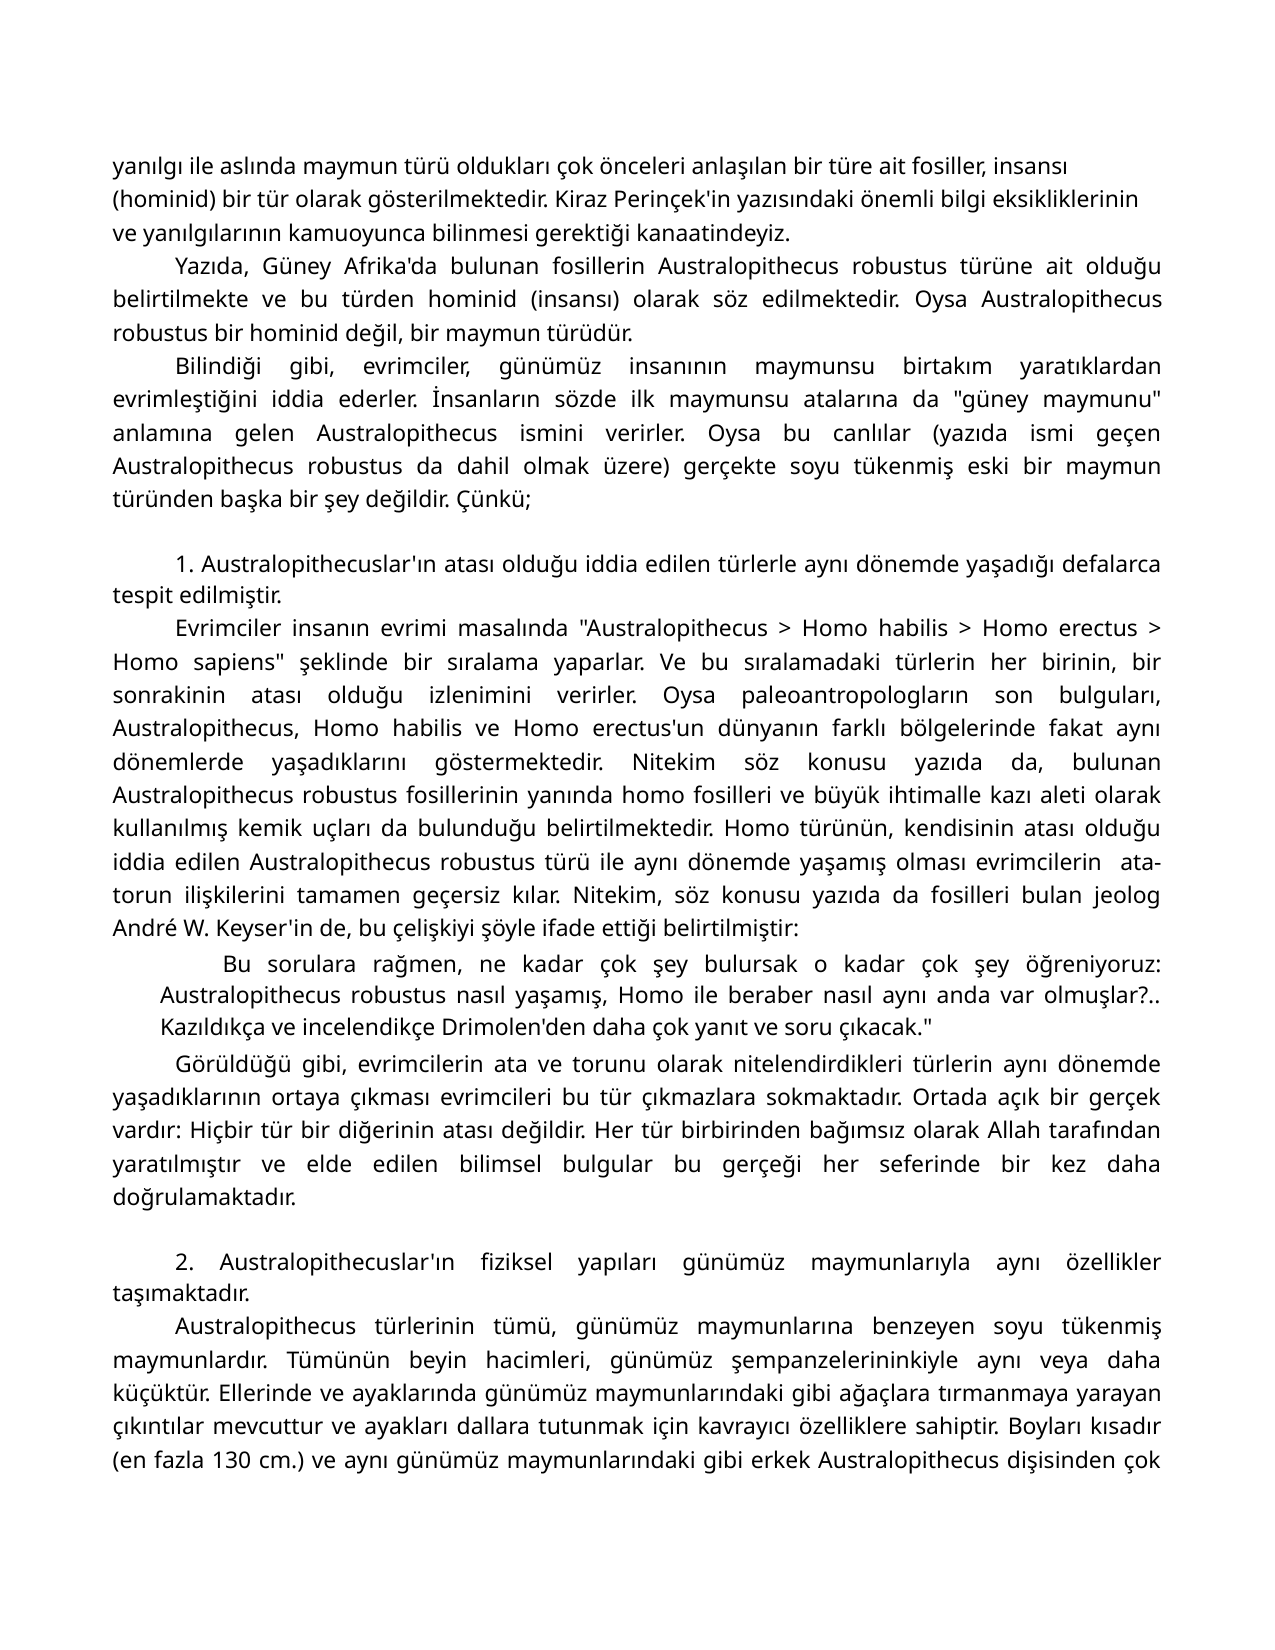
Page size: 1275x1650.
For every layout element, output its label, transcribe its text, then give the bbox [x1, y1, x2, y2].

text Bu sorulara rağmen, ne kadar çok şey bulursak o kadar çok şey öğreniyoruz: Australopithecus robustus nasıl yaşamış, Homo ile beraber nasıl aynı anda var olmuşlar?.. Kazıldıkça ve incelendikçe Drimolen'den daha çok yanıt ve soru çıkacak." [160, 948, 1162, 1041]
text Australopithecus türlerinin tümü, günümüz maymunlarına benzeyen soyu tükenmiş maymunlardır. Tümünün beyin hacimleri, günümüz şempanzelerininkiyle aynı veya daha küçüktür. Ellerinde ve ayaklarında günümüz maymunlarındaki gibi ağaçlara tırmanmaya yarayan çıkıntılar mevcuttur ve ayakları dallara tutunmak için kavrayıcı özelliklere sahiptir. Boyları kısadır (en fazla 130 cm.) ve aynı günümüz maymunlarındaki gibi erkek Australopithecus dişisinden çok [112, 1308, 1162, 1475]
text 2. Australopithecuslar'ın fiziksel yapıları günümüz maymunlarıyla aynı özellikler taşımaktadır. [112, 1246, 1162, 1308]
text Görüldüğü gibi, evrimcilerin ata ve torunu olarak nitelendirdikleri türlerin aynı dönemde yaşadıklarının ortaya çıkması evrimcileri bu tür çıkmazlara sokmaktadır. Ortada açık bir gerçek vardır: Hiçbir tür bir diğerinin atası değildir. Her tür birbirinden bağımsız olarak Allah tarafından yaratılmıştır ve elde edilen bilimsel bulgular bu gerçeği her seferinde bir kez daha doğrulamaktadır. [112, 1046, 1162, 1212]
text Yazıda, Güney Afrika'da bulunan fosillerin Australopithecus robustus türüne ait olduğu belirtilmekte ve bu türden hominid (insansı) olarak söz edilmektedir. Oysa Australopithecus robustus bir hominid değil, bir maymun türüdür. [112, 248, 1162, 348]
text 1. Australopithecuslar'ın atası olduğu iddia edilen türlerle aynı dönemde yaşadığı defalarca tespit edilmiştir. [112, 548, 1162, 610]
text yanılgı ile aslında maymun türü oldukları çok önceleri anlaşılan bir türe ait fosiller, insansı (hominid) bir tür olarak gösterilmektedir. Kiraz Perinçek'in yazısındaki önemli bilgi eksikliklerinin ve yanılgılarının kamuoyunca bilinmesi gerektiği kanaatindeyiz. [112, 148, 1162, 248]
text Bilindiği gibi, evrimciler, günümüz insanının maymunsu birtakım yaratıklardan evrimleştiğini iddia ederler. İnsanların sözde ilk maymunsu atalarına da "güney maymunu" anlamına gelen Australopithecus ismini verirler. Oysa bu canlılar (yazıda ismi geçen Australopithecus robustus da dahil olmak üzere) gerçekte soyu tükenmiş eski bir maymun türünden başka bir şey değildir. Çünkü; [112, 348, 1162, 514]
text Evrimciler insanın evrimi masalında "Australopithecus > Homo habilis > Homo erectus > Homo sapiens" şeklinde bir sıralama yaparlar. Ve bu sıralamadaki türlerin her birinin, bir sonrakinin atası olduğu izlenimini verirler. Oysa paleoantropologların son bulguları, Australopithecus, Homo habilis ve Homo erectus'un dünyanın farklı bölgelerinde fakat aynı dönemlerde yaşadıklarını göstermektedir. Nitekim söz konusu yazıda da, bulunan Australopithecus robustus fosillerinin yanında homo fosilleri ve büyük ihtimalle kazı aleti olarak kullanılmış kemik uçları da bulunduğu belirtilmektedir. Homo türünün, kendisinin atası olduğu iddia edilen Australopithecus robustus türü ile aynı dönemde yaşamış olması evrimcilerin ata-torun ilişkilerini tamamen geçersiz kılar. Nitekim, söz konusu yazıda da fosilleri bulan jeolog André W. Keyser'in de, bu çelişkiyi şöyle ifade ettiği belirtilmiştir: [112, 610, 1162, 943]
